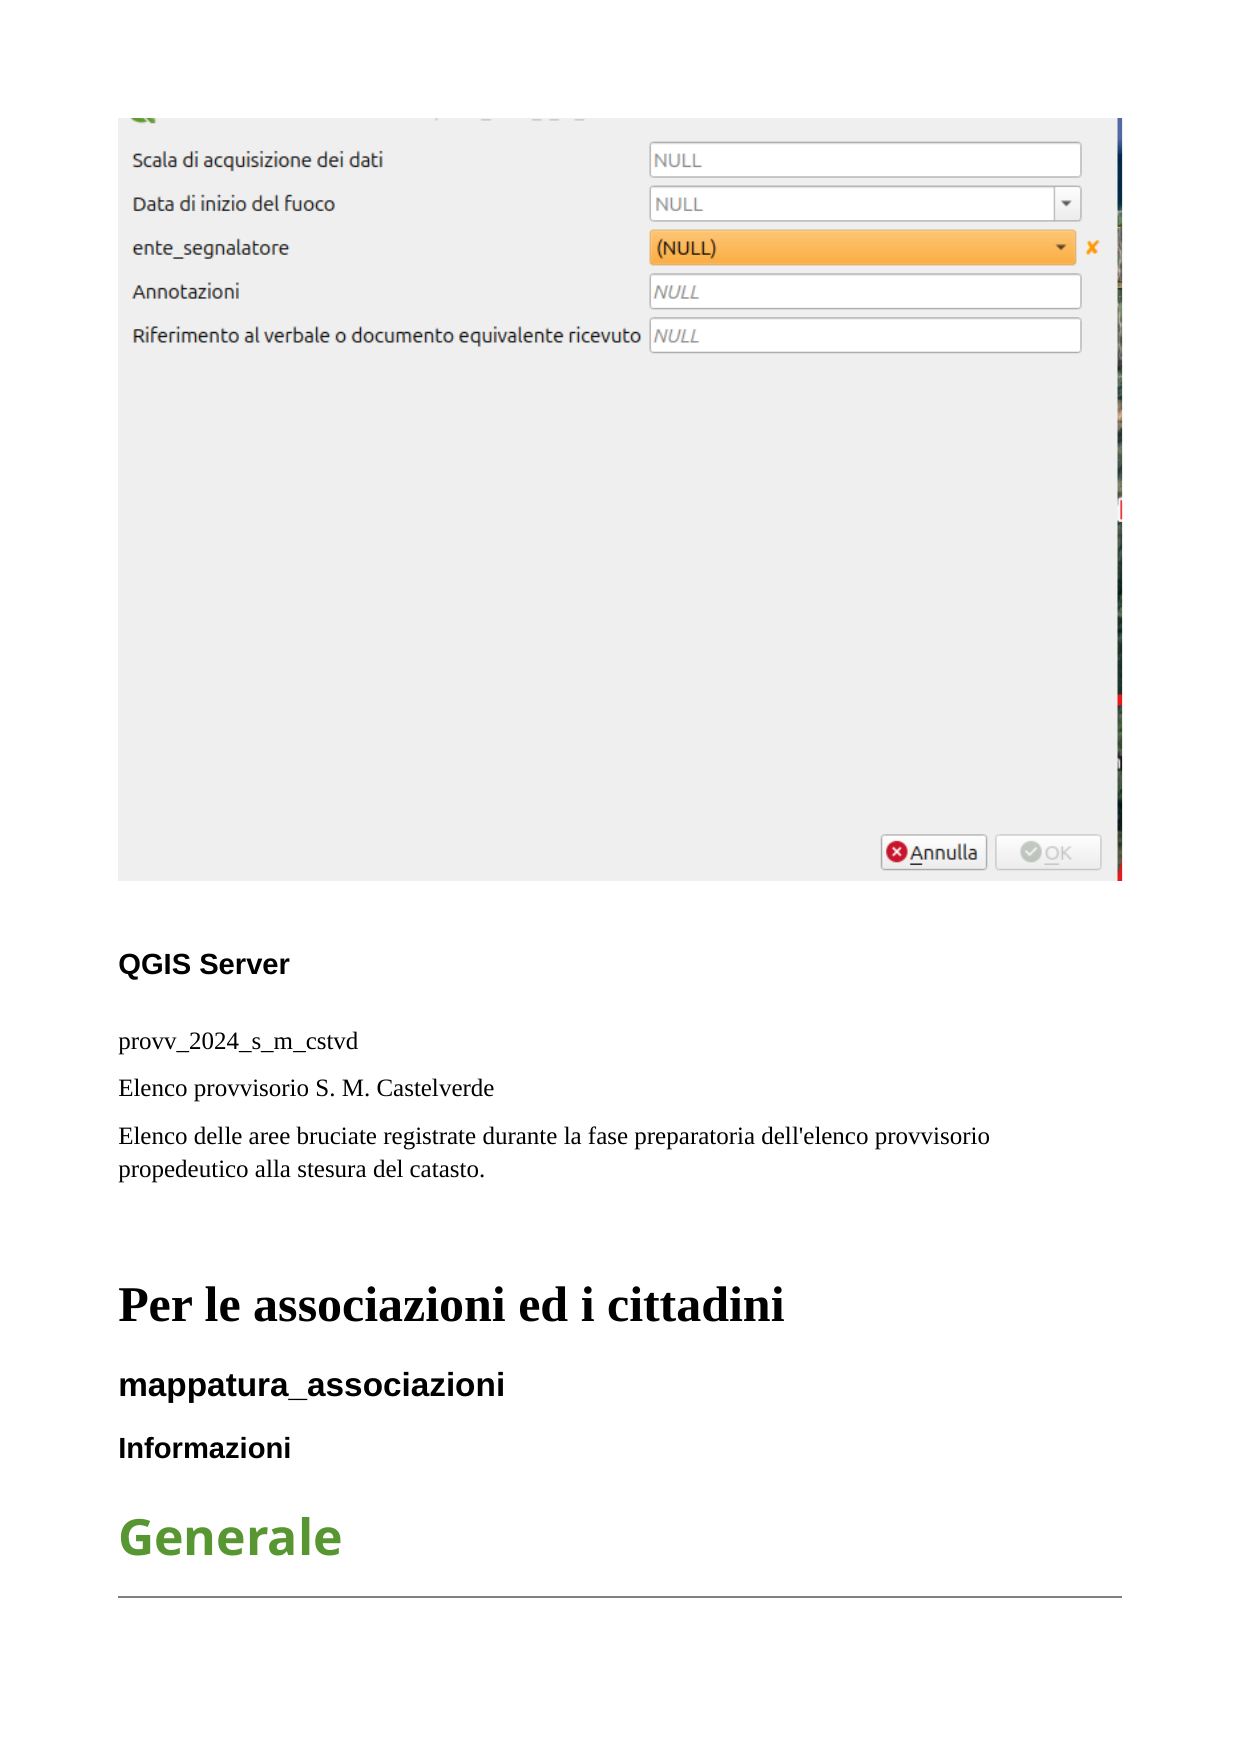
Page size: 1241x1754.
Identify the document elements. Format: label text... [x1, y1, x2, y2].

text Elenco provvisorio S. M. Castelverde [118, 1073, 1122, 1102]
text Elenco delle aree bruciate registrate durante la fase preparatoria dell'elenco provvisorio propedeutico alla stesura del catasto. [118, 1121, 1122, 1183]
picture [118, 118, 1123, 881]
text provv_2024_s_m_cstvd [118, 993, 1122, 1054]
subtitle Generale [118, 1502, 1122, 1570]
subtitle QGIS Server [118, 947, 1122, 980]
subtitle Informazioni [118, 1431, 1122, 1464]
subtitle mappatura_associazioni [118, 1365, 1122, 1403]
subtitle Per le associazioni ed i cittadini [118, 1274, 1122, 1332]
